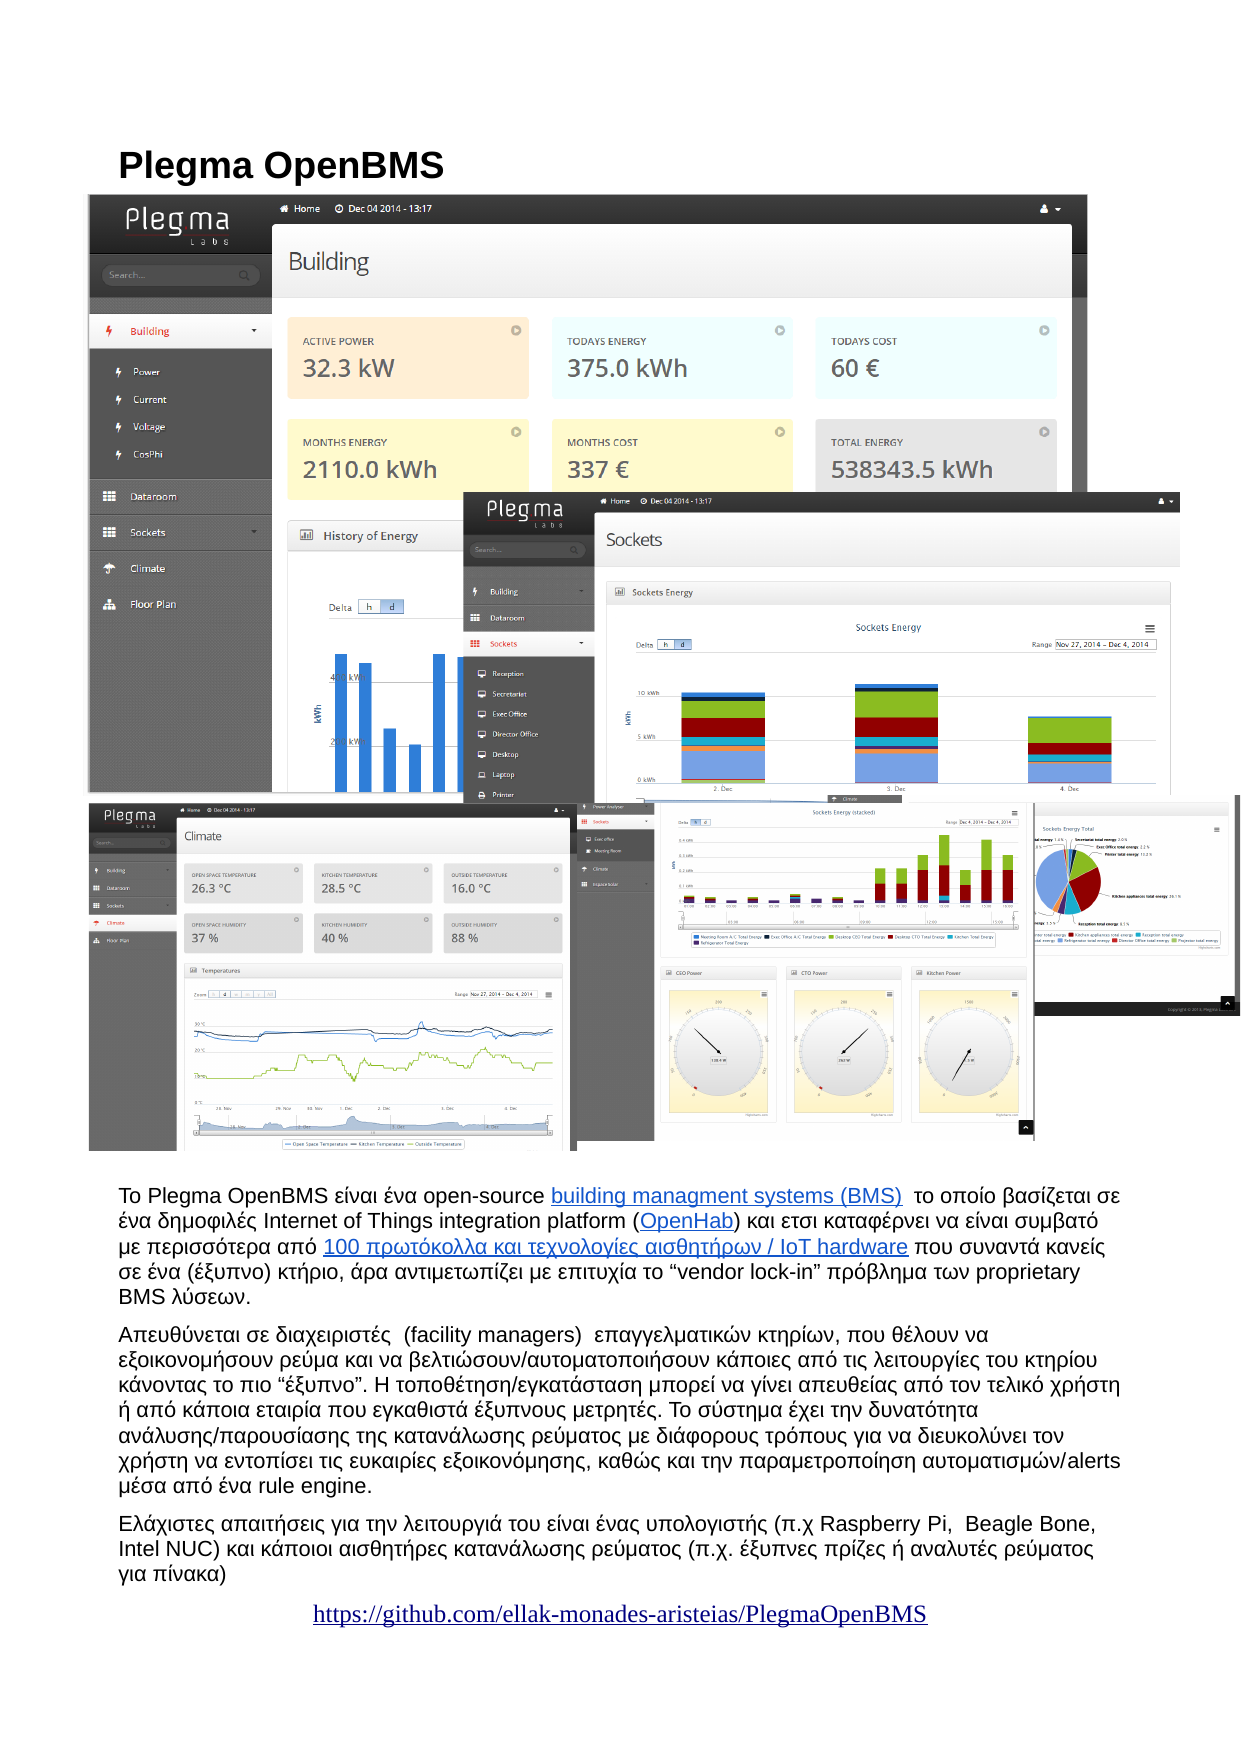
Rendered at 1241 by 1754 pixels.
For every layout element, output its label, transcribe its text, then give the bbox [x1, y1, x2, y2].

text https://github.com/ellak-monades-aristeias/PlegmaOpenBMS [118, 1599, 1122, 1628]
picture [83, 194, 1241, 1151]
text To Plegma OpenBMS είναι ένα open-source building managment systems (BMS) το οποίο βασίζεται σε ένα δημοφιλές Internet of Things integration platform (OpenHab) και ετσι καταφέρνει να είναι συμβατό με περισσότερα από 100 πρωτόκολλα και τεχνολογίες αισθητήρων / ΙοΤ hardware που συναντά κανείς σε ένα (έξυπνο) κτήριο, άρα αντιμετωπίζει με επιτυχία το “vendor lock-in” πρόβλημα των proprietary BMS λύσεων. [118, 1183, 1122, 1309]
text Ελάχιστες απαιτήσεις για την λειτουργιά του είναι ένας υπολογιστής (π.χ Raspberry Pi, Beagle Bone, Intel NUC) και κάποιοι αισθητήρες κατανάλωσης ρεύματος (π.χ. έξυπνες πρίζες ή αναλυτές ρεύματος για πίνακα) [118, 1511, 1122, 1586]
text Απευθύνεται σε διαχειριστές (facility managers) επαγγελματικών κτηρίων, που θέλουν να εξοικονομήσουν ρεύμα και να βελτιώσουν/αυτοματοποιήσουν κάποιες από τις λειτουργίες του κτηρίου κάνοντας το πιο “έξυπνο”. Η τοποθέτηση/εγκατάσταση μπορεί να γίνει απευθείας από τον τελικό χρήστη ή από κάποια εταιρία που εγκαθιστά έξυπνους μετρητές. Το σύστημα έχει την δυνατότητα ανάλυσης/παρουσίασης της κατανάλωσης ρεύματος με διάφορους τρόπους για να διευκολύνει τον χρήστη να εντοπίσει τις ευκαιρίες εξοικονόμησης, καθώς και την παραμετροποίηση αυτοματισμών/alerts μέσα από ένα rule engine. [118, 1322, 1122, 1498]
subtitle Plegma OpenBMS [118, 143, 1122, 187]
